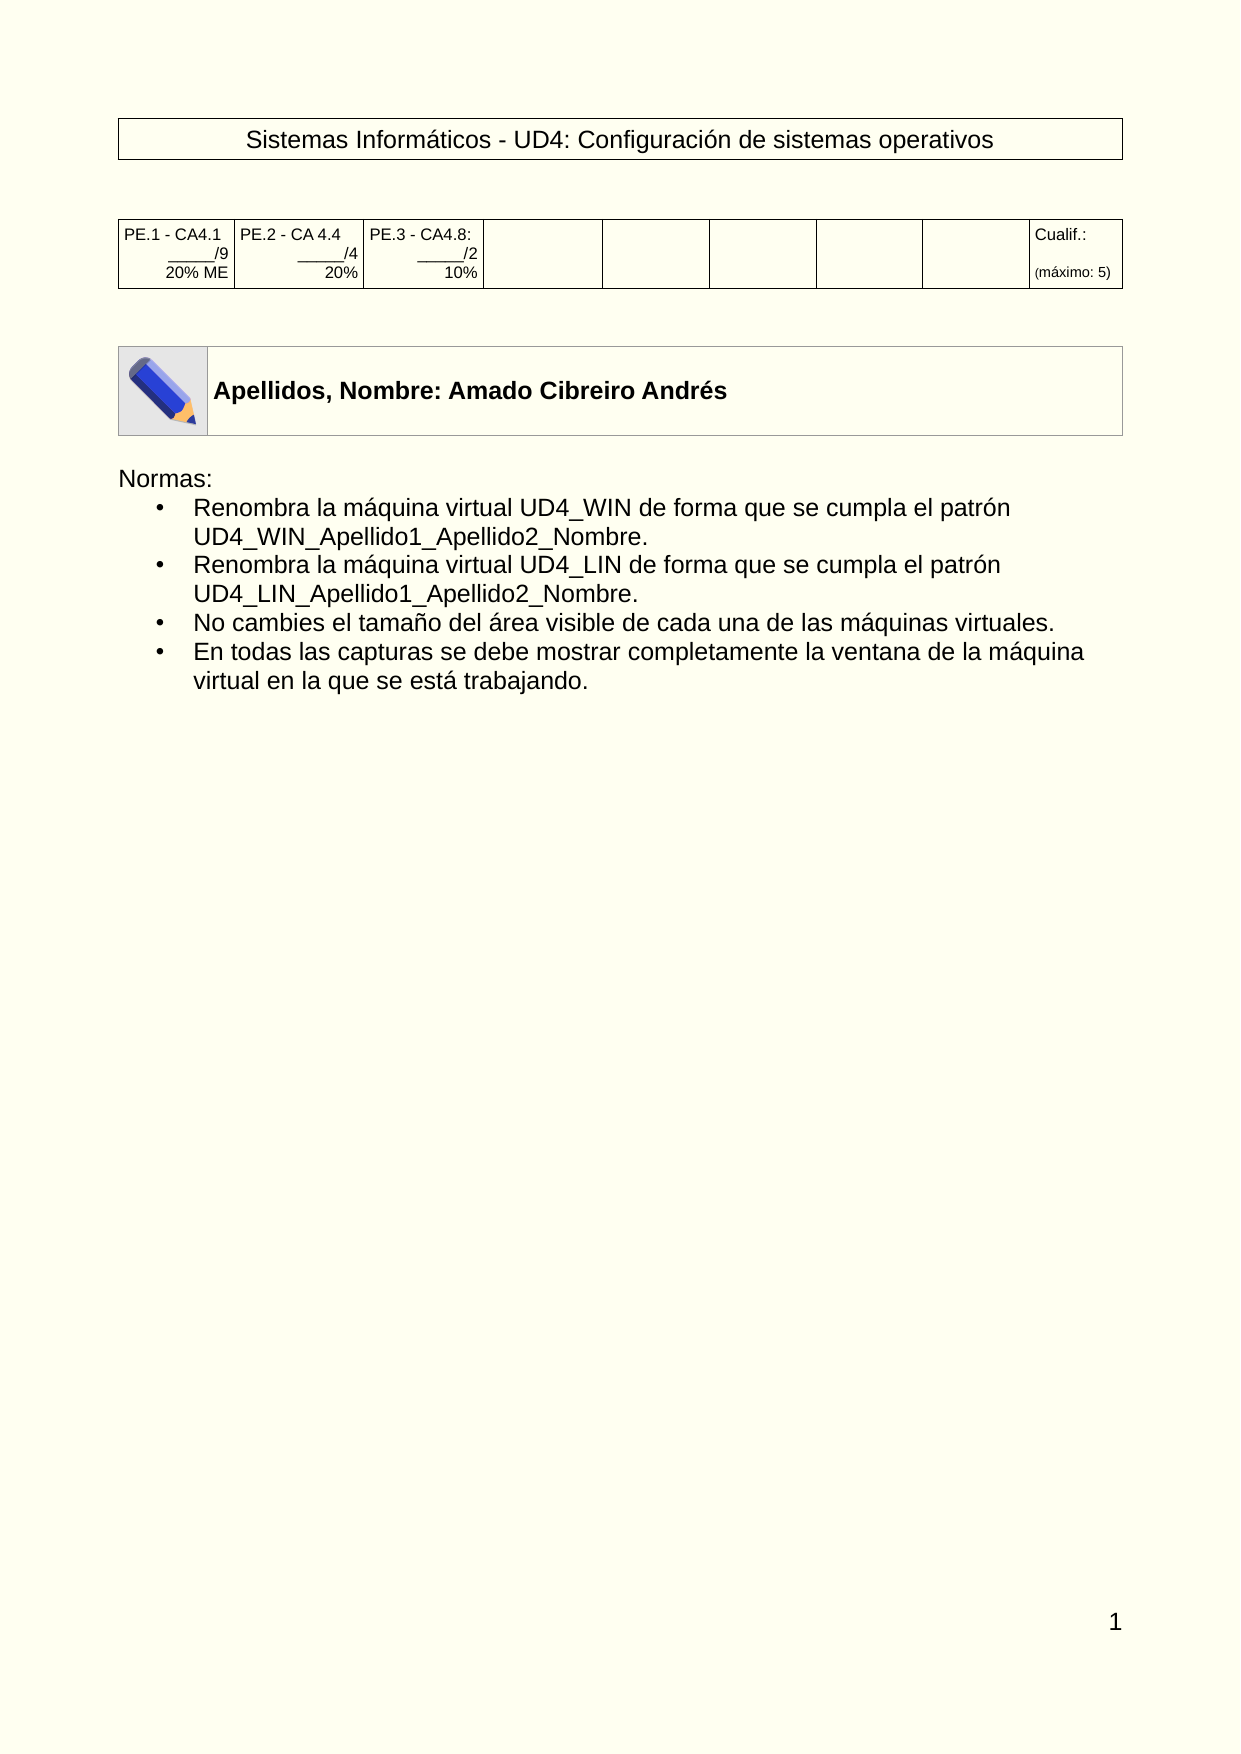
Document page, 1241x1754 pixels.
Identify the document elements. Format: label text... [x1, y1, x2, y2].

table_header [923, 220, 1029, 288]
text Normas: [118, 464, 1122, 493]
table_header PE.2 - CA 4.4 _____/4 20% [235, 220, 363, 288]
table_header [710, 220, 816, 288]
table_header Cualif.: (máximo: 5) [1030, 220, 1122, 288]
list Renombra la máquina virtual UD4_WIN de forma que se cumpla el patrón UD4_WIN_Apellido1_Apellido2_Nombre. [156, 493, 1122, 551]
table_header [119, 347, 207, 435]
table_header [817, 220, 922, 288]
list En todas las capturas se debe mostrar completamente la ventana de la máquina virtual en la que se está trabajando. [156, 637, 1122, 694]
table_header Apellidos, Nombre: Amado Cibreiro Andrés [208, 347, 1122, 435]
table_header [484, 220, 602, 288]
list No cambies el tamaño del área visible de cada una de las máquinas virtuales. [156, 608, 1122, 637]
list Renombra la máquina virtual UD4_LIN de forma que se cumpla el patrón UD4_LIN_Apellido1_Apellido2_Nombre. [156, 551, 1122, 608]
table_header [603, 220, 709, 288]
table_header PE.3 - CA4.8: _____/2 10% [364, 220, 483, 288]
table_header PE.1 - CA4.1 _____/9 20% ME [119, 220, 234, 288]
